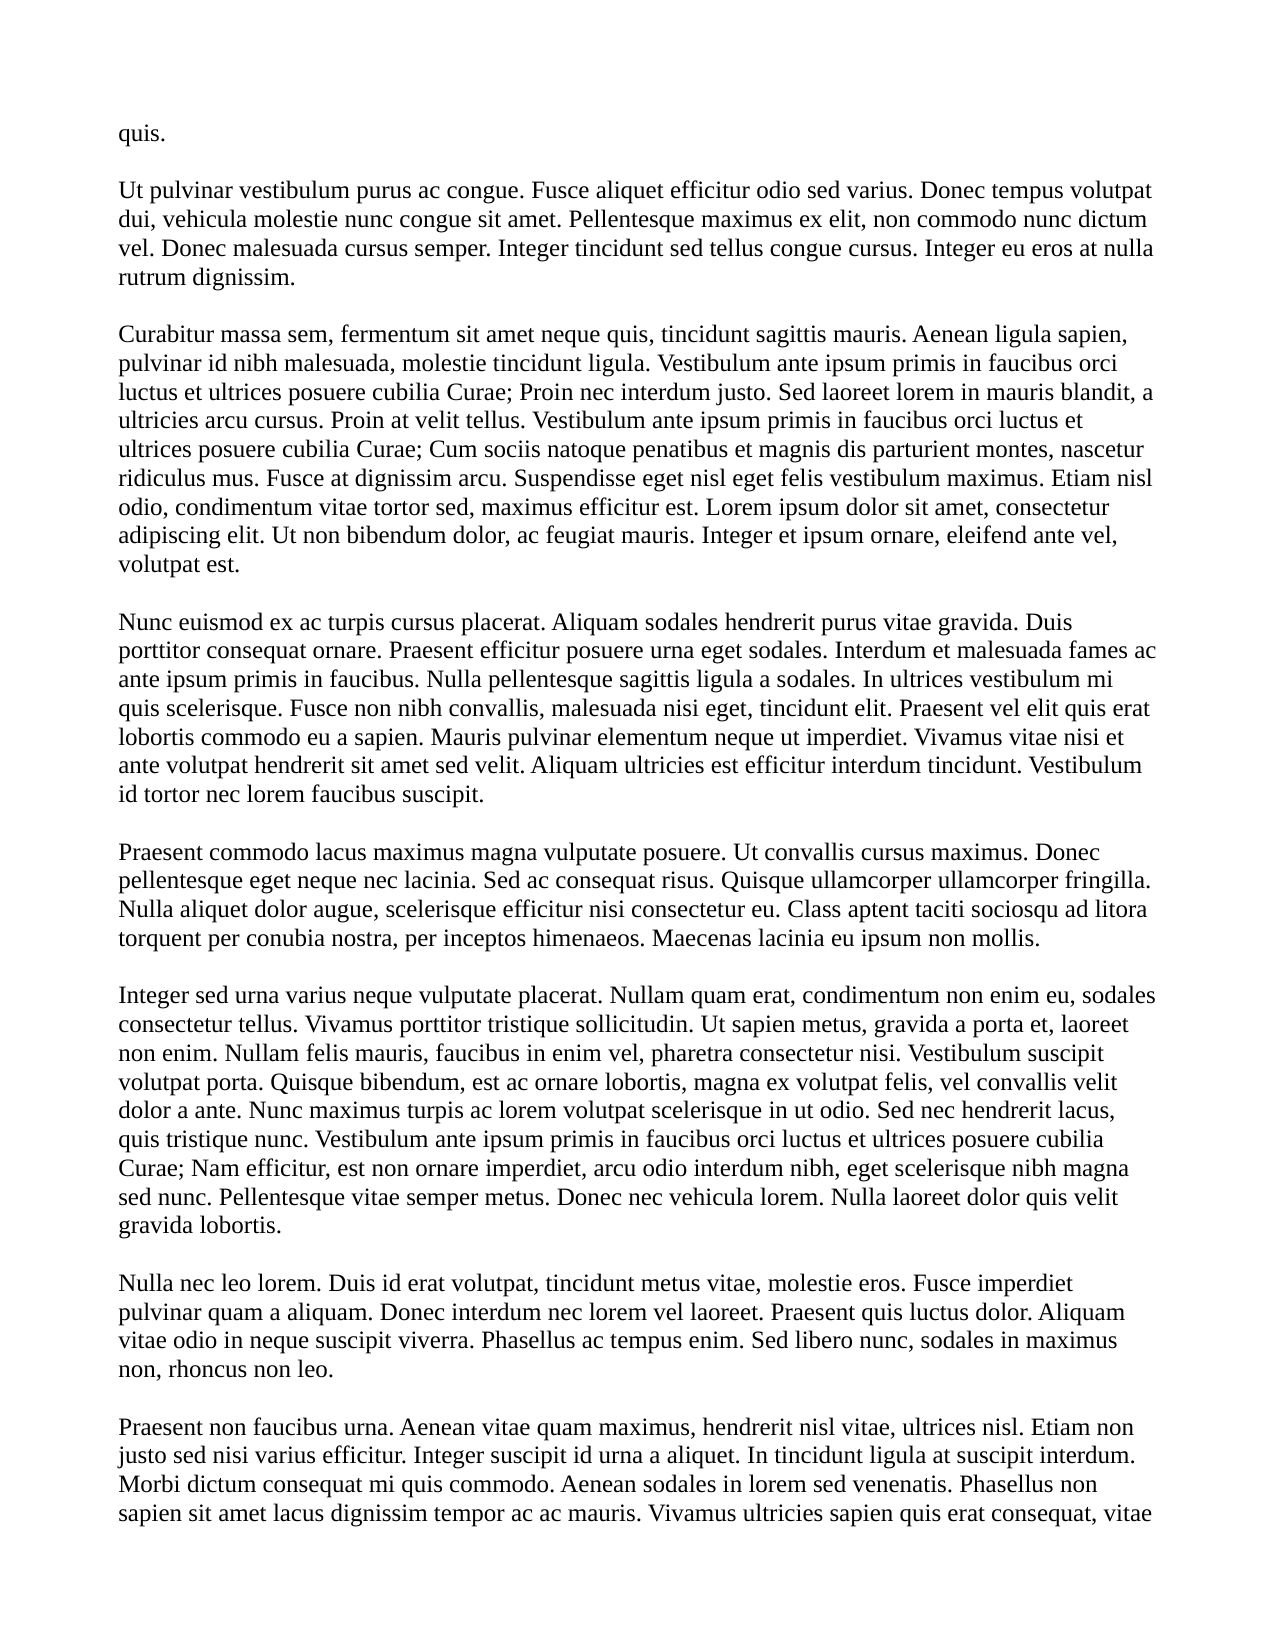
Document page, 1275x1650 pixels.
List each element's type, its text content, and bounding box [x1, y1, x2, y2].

text quis. [118, 118, 1157, 147]
text Praesent commodo lacus maximus magna vulputate posuere. Ut convallis cursus maximus. Donec pellentesque eget neque nec lacinia. Sed ac consequat risus. Quisque ullamcorper ullamcorper fringilla. Nulla aliquet dolor augue, scelerisque efficitur nisi consectetur eu. Class aptent taciti sociosqu ad litora torquent per conubia nostra, per inceptos himenaeos. Maecenas lacinia eu ipsum non mollis. [118, 837, 1157, 952]
text Integer sed urna varius neque vulputate placerat. Nullam quam erat, condimentum non enim eu, sodales consectetur tellus. Vivamus porttitor tristique sollicitudin. Ut sapien metus, gravida a porta et, laoreet non enim. Nullam felis mauris, faucibus in enim vel, pharetra consectetur nisi. Vestibulum suscipit volutpat porta. Quisque bibendum, est ac ornare lobortis, magna ex volutpat felis, vel convallis velit dolor a ante. Nunc maximus turpis ac lorem volutpat scelerisque in ut odio. Sed nec hendrerit lacus, quis tristique nunc. Vestibulum ante ipsum primis in faucibus orci luctus et ultrices posuere cubilia Curae; Nam efficitur, est non ornare imperdiet, arcu odio interdum nibh, eget scelerisque nibh magna sed nunc. Pellentesque vitae semper metus. Donec nec vehicula lorem. Nulla laoreet dolor quis velit gravida lobortis. [118, 981, 1157, 1239]
text Praesent non faucibus urna. Aenean vitae quam maximus, hendrerit nisl vitae, ultrices nisl. Etiam non justo sed nisi varius efficitur. Integer suscipit id urna a aliquet. In tincidunt ligula at suscipit interdum. Morbi dictum consequat mi quis commodo. Aenean sodales in lorem sed venenatis. Phasellus non sapien sit amet lacus dignissim tempor ac ac mauris. Vivamus ultricies sapien quis erat consequat, vitae [118, 1412, 1157, 1527]
text Nunc euismod ex ac turpis cursus placerat. Aliquam sodales hendrerit purus vitae gravida. Duis porttitor consequat ornare. Praesent efficitur posuere urna eget sodales. Interdum et malesuada fames ac ante ipsum primis in faucibus. Nulla pellentesque sagittis ligula a sodales. In ultrices vestibulum mi quis scelerisque. Fusce non nibh convallis, malesuada nisi eget, tincidunt elit. Praesent vel elit quis erat lobortis commodo eu a sapien. Mauris pulvinar elementum neque ut imperdiet. Vivamus vitae nisi et ante volutpat hendrerit sit amet sed velit. Aliquam ultricies est efficitur interdum tincidunt. Vestibulum id tortor nec lorem faucibus suscipit. [118, 607, 1157, 808]
text Ut pulvinar vestibulum purus ac congue. Fusce aliquet efficitur odio sed varius. Donec tempus volutpat dui, vehicula molestie nunc congue sit amet. Pellentesque maximus ex elit, non commodo nunc dictum vel. Donec malesuada cursus semper. Integer tincidunt sed tellus congue cursus. Integer eu eros at nulla rutrum dignissim. [118, 176, 1157, 291]
text Nulla nec leo lorem. Duis id erat volutpat, tincidunt metus vitae, molestie eros. Fusce imperdiet pulvinar quam a aliquam. Donec interdum nec lorem vel laoreet. Praesent quis luctus dolor. Aliquam vitae odio in neque suscipit viverra. Phasellus ac tempus enim. Sed libero nunc, sodales in maximus non, rhoncus non leo. [118, 1268, 1157, 1383]
text Curabitur massa sem, fermentum sit amet neque quis, tincidunt sagittis mauris. Aenean ligula sapien, pulvinar id nibh malesuada, molestie tincidunt ligula. Vestibulum ante ipsum primis in faucibus orci luctus et ultrices posuere cubilia Curae; Proin nec interdum justo. Sed laoreet lorem in mauris blandit, a ultricies arcu cursus. Proin at velit tellus. Vestibulum ante ipsum primis in faucibus orci luctus et ultrices posuere cubilia Curae; Cum sociis natoque penatibus et magnis dis parturient montes, nascetur ridiculus mus. Fusce at dignissim arcu. Suspendisse eget nisl eget felis vestibulum maximus. Etiam nisl odio, condimentum vitae tortor sed, maximus efficitur est. Lorem ipsum dolor sit amet, consectetur adipiscing elit. Ut non bibendum dolor, ac feugiat mauris. Integer et ipsum ornare, eleifend ante vel, volutpat est. [118, 319, 1157, 578]
